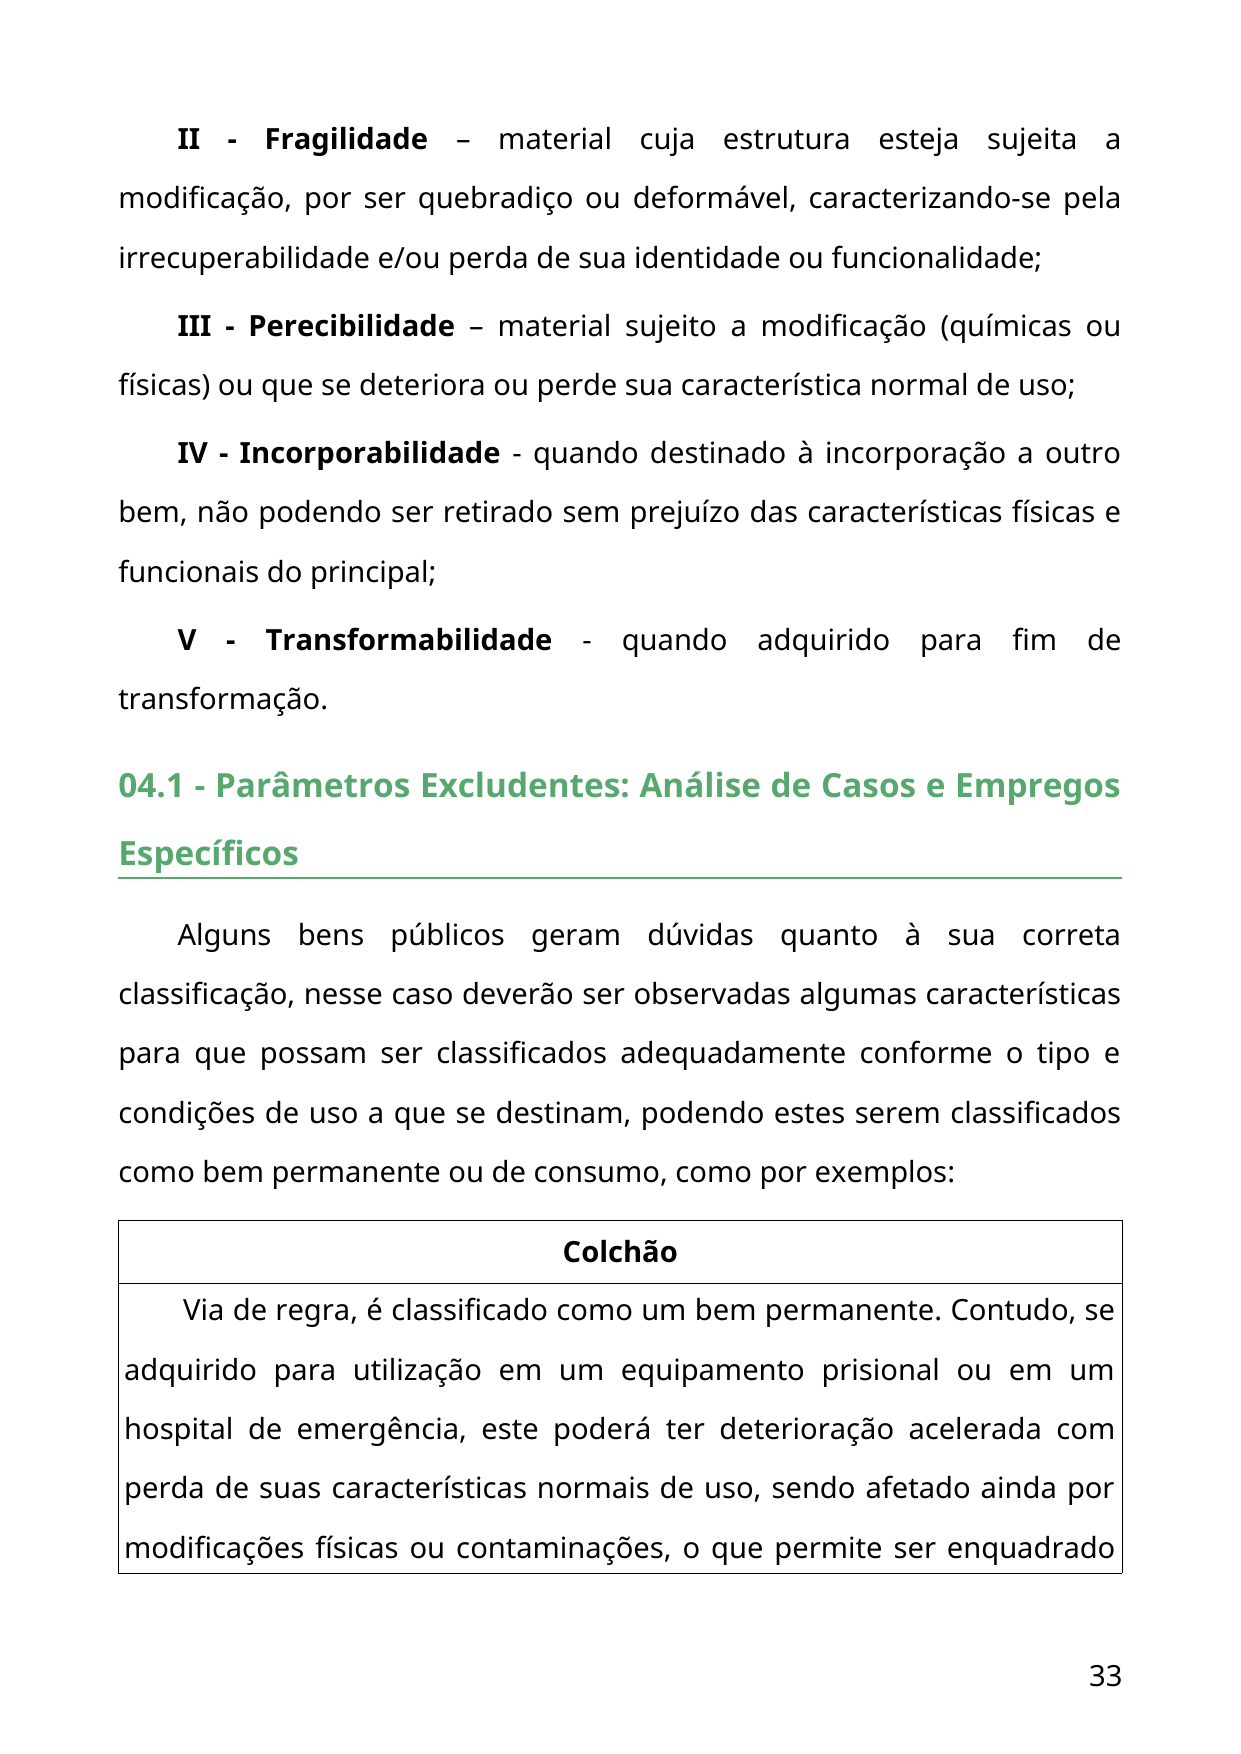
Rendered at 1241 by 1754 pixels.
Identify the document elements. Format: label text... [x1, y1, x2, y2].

text III - Perecibilidade – material sujeito a modificação (químicas ou físicas) ou que se deteriora ou perde sua característica normal de uso; [118, 305, 1122, 404]
table_header Colchão [119, 1221, 1122, 1283]
subtitle 04.1 - Parâmetros Excludentes: Análise de Casos e Empregos Específicos [118, 762, 1122, 877]
text V - Transformabilidade - quando adquirido para fim de transformação. [118, 619, 1122, 718]
table_cell Via de regra, é classificado como um bem permanente. Contudo, se adquirido para utilização em um equipamento prisional ou em um hospital de emergência, este poderá ter deterioração acelerada com perda de suas características normais de uso, sendo afetado ainda por modificações físicas ou contaminações, o que permite ser enquadrado [119, 1284, 1122, 1573]
text IV - Incorporabilidade - quando destinado à incorporação a outro bem, não podendo ser retirado sem prejuízo das características físicas e funcionais do principal; [118, 432, 1122, 591]
text II - Fragilidade – material cuja estrutura esteja sujeita a modificação, por ser quebradiço ou deformável, caracterizando-se pela irrecuperabilidade e/ou perda de sua identidade ou funcionalidade; [118, 118, 1122, 277]
text Alguns bens públicos geram dúvidas quanto à sua correta classificação, nesse caso deverão ser observadas algumas características para que possam ser classificados adequadamente conforme o tipo e condições de uso a que se destinam, podendo estes serem classificados como bem permanente ou de consumo, como por exemplos: [118, 914, 1122, 1191]
